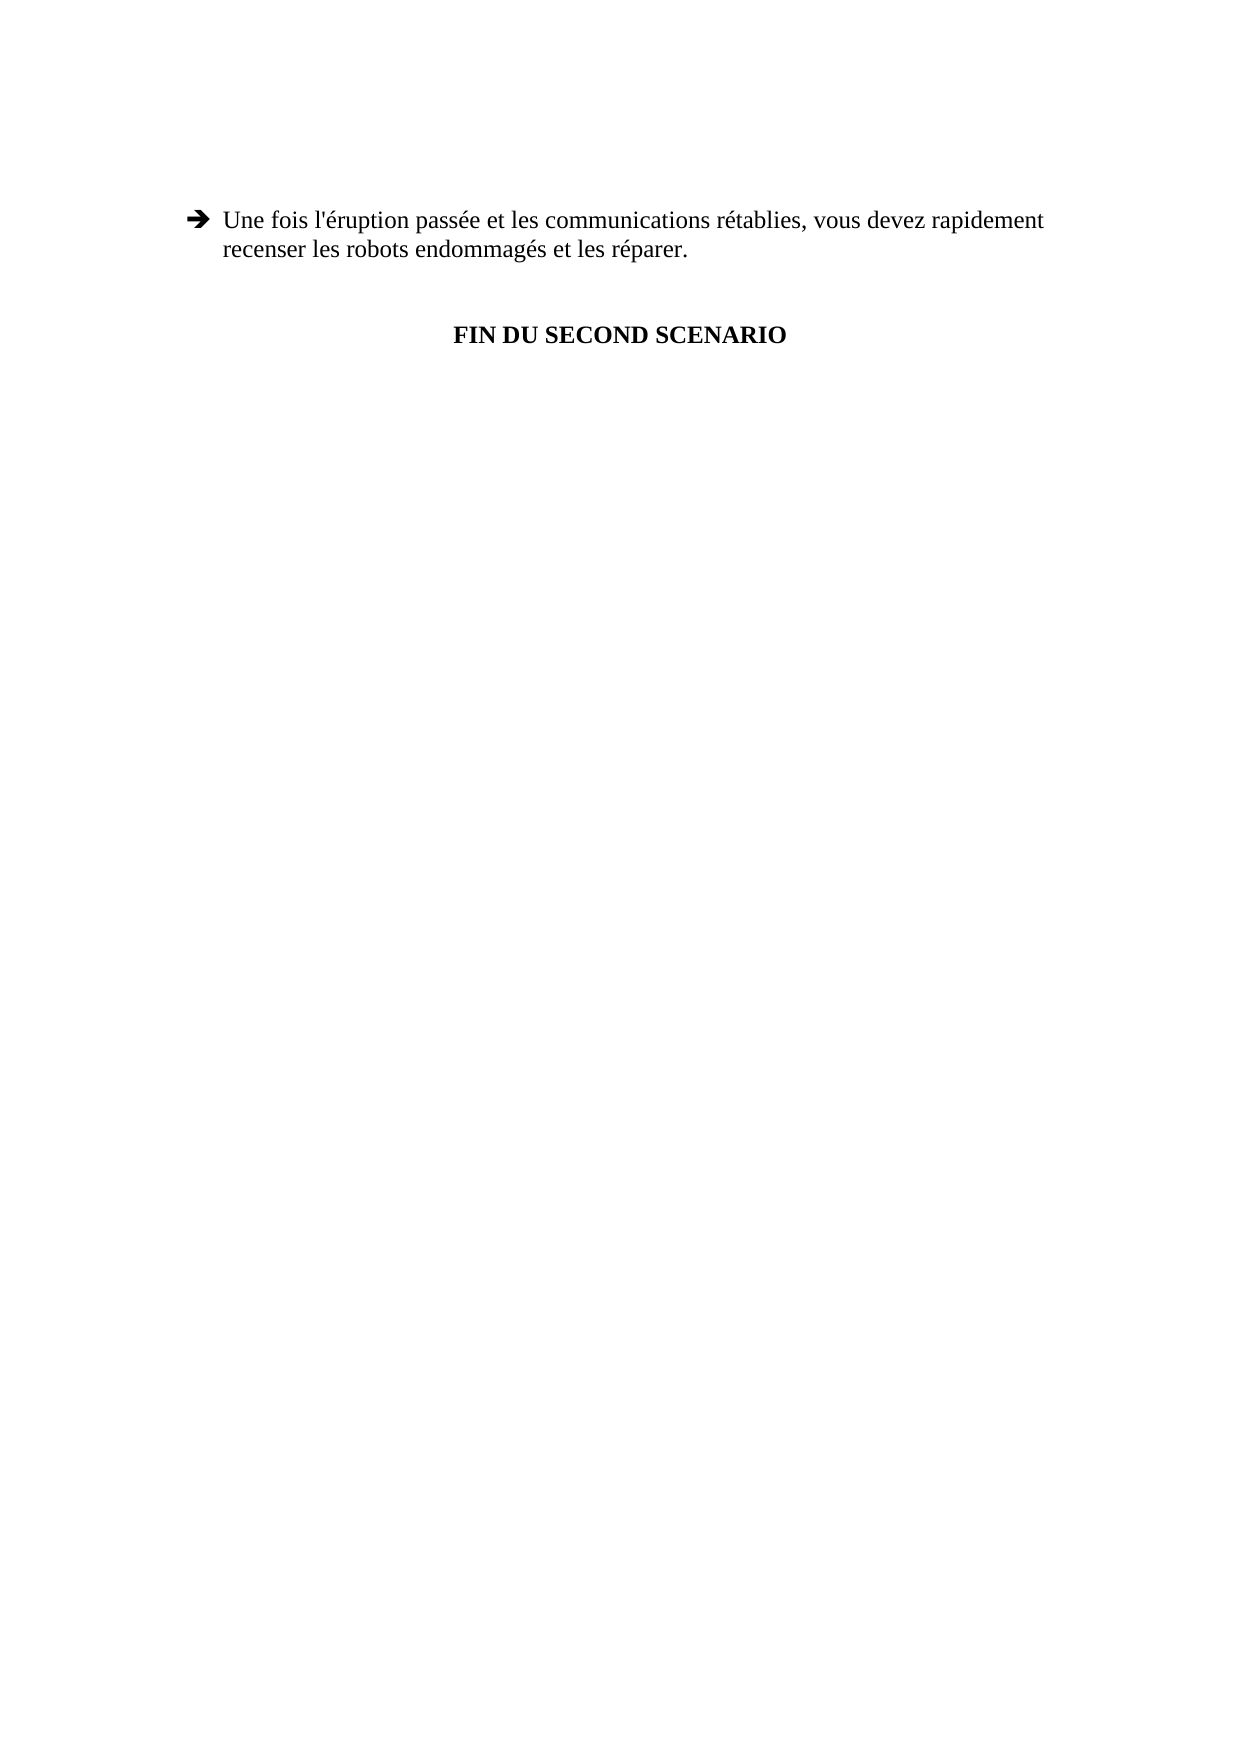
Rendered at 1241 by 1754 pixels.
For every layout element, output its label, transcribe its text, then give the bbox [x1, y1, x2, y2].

text FIN DU SECOND SCENARIO [148, 320, 1093, 349]
list Une fois l'éruption passée et les communications rétablies, vous devez rapidement recenser les robots endommagés et les réparer. [185, 205, 1093, 263]
